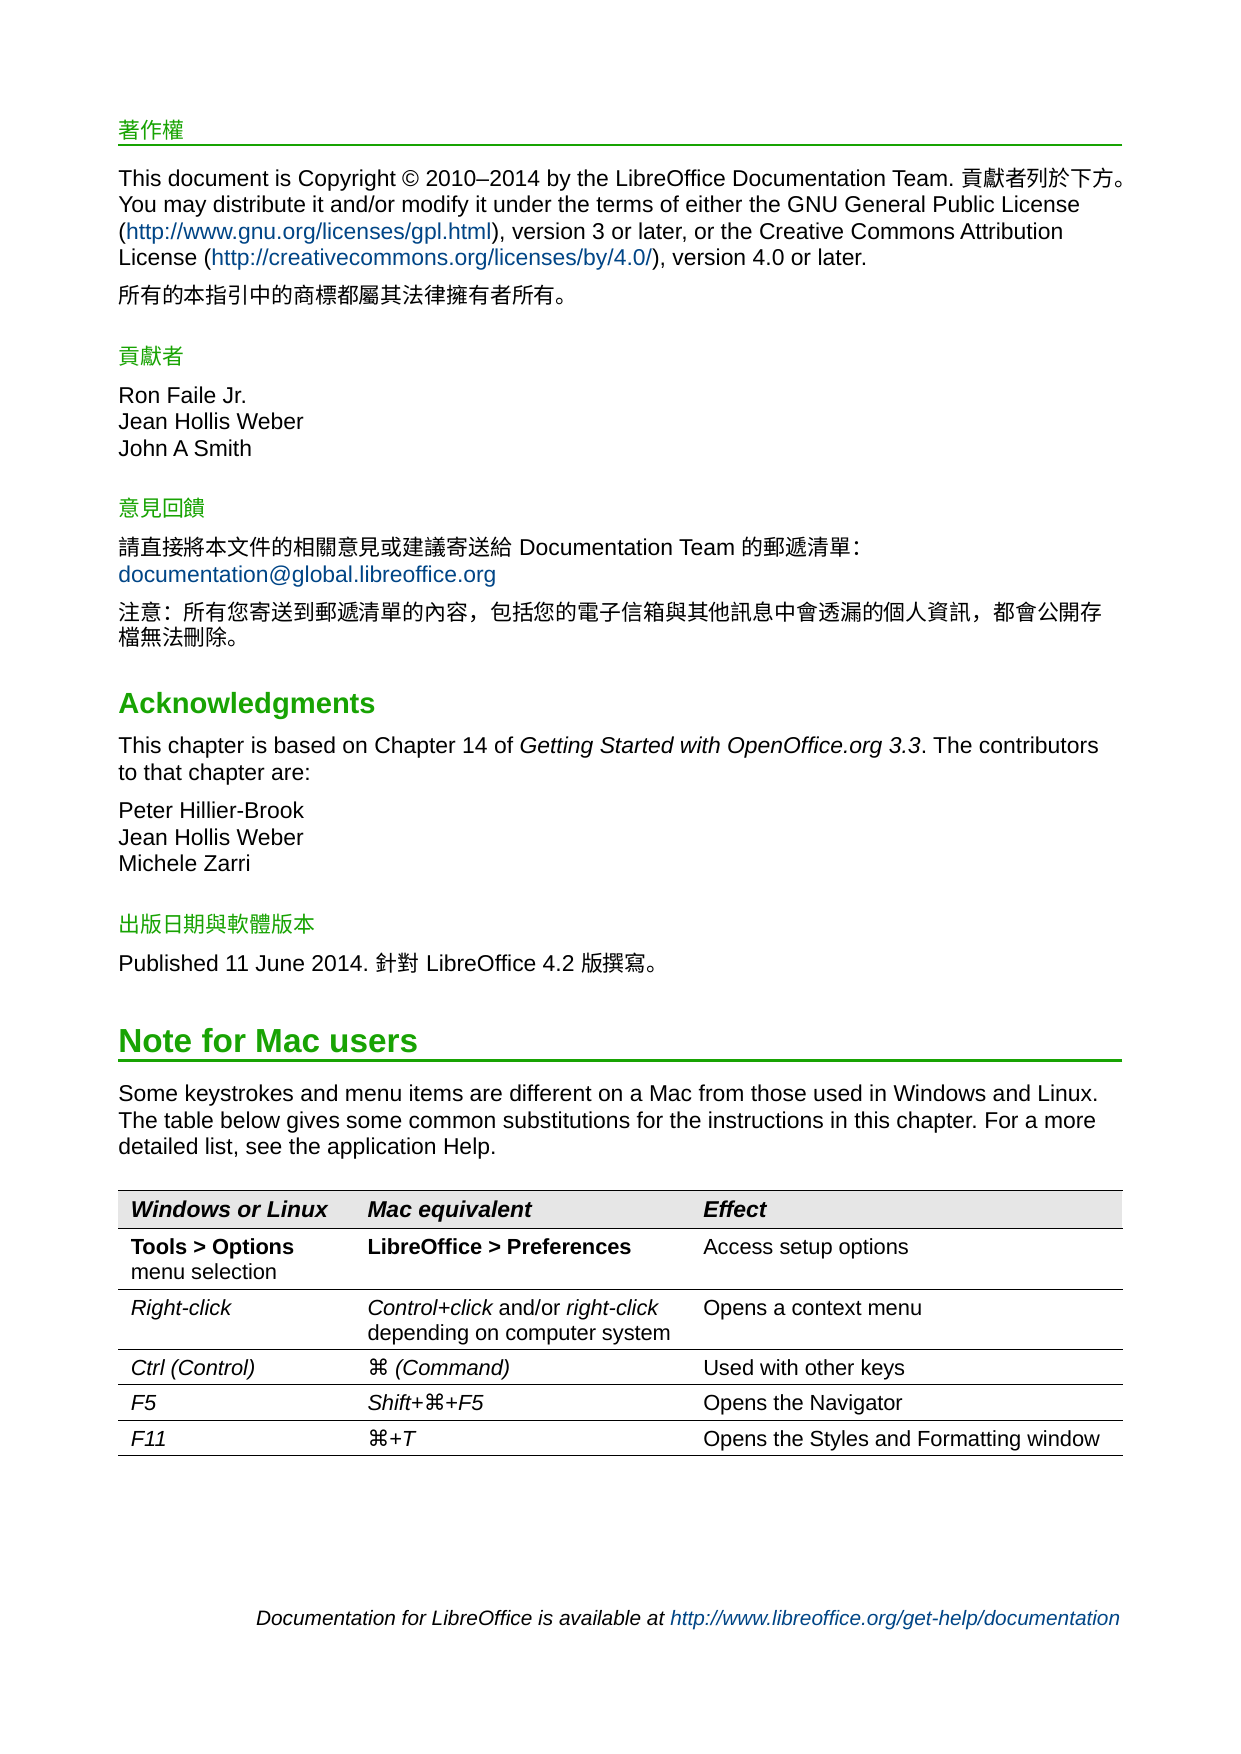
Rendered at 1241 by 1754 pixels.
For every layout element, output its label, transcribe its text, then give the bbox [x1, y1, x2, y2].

table_cell ⌘+T [355, 1421, 691, 1455]
table_cell F5 [118, 1385, 355, 1419]
text This document is Copyright © 2010–2014 by the LibreOffice Documentation Team. 貢獻者列於下方。You may distribute it and/or modify it under the terms of either the GNU General Public License (http://www.gnu.org/licenses/gpl.html), version 3 or later, or the Creative Commons Attribution License (http://creativecommons.org/licenses/by/4.0/), version 4.0 or later. [118, 164, 1122, 270]
text Peter Hillier-Brook Jean Hollis Weber Michele Zarri [118, 797, 1122, 877]
table_cell ⌘ (Command) [355, 1350, 691, 1384]
text This chapter is based on Chapter 14 of Getting Started with OpenOffice.org 3.3. The contributors to that chapter are: [118, 732, 1122, 785]
subtitle 意見回饋 [118, 496, 1122, 522]
text Ron Faile Jr. Jean Hollis Weber John A Smith [118, 382, 1122, 461]
table_header Effect [691, 1191, 1122, 1228]
table_cell Right-click [118, 1290, 355, 1349]
table_cell Shift+⌘+F5 [355, 1385, 691, 1419]
table_cell Tools > Options menu selection [118, 1229, 355, 1288]
subtitle 著作權 [118, 118, 1122, 144]
subtitle Acknowledgments [118, 686, 1122, 720]
text Some keystrokes and menu items are different on a Mac from those used in Windows and Linux. The table below gives some common substitutions for the instructions in this chapter. For a more detailed list, see the application Help. [118, 1080, 1122, 1159]
table_cell LibreOffice > Preferences [355, 1229, 691, 1288]
text 請直接將本文件的相關意見或建議寄送給 Documentation Team 的郵遞清單：documentation@global.libreoffice.org [118, 534, 1122, 587]
text 注意：所有您寄送到郵遞清單的內容，包括您的電子信箱與其他訊息中會透漏的個人資訊，都會公開存檔無法刪除。 [118, 600, 1122, 651]
text Published 11 June 2014. 針對 LibreOffice 4.2 版撰寫。 [118, 950, 1122, 977]
table_header Mac equivalent [355, 1191, 691, 1228]
subtitle 貢獻者 [118, 344, 1122, 369]
subtitle Note for Mac users [118, 1021, 1122, 1059]
table_cell Access setup options [691, 1229, 1122, 1288]
table_cell F11 [118, 1421, 355, 1455]
table_cell Opens the Navigator [691, 1385, 1122, 1419]
text 所有的本指引中的商標都屬其法律擁有者所有。 [118, 283, 1122, 308]
table_cell Ctrl (Control) [118, 1350, 355, 1384]
table_cell Control+click and/or right-click depending on computer system [355, 1290, 691, 1349]
table_header Windows or Linux [118, 1191, 355, 1228]
table_cell Opens the Styles and Formatting window [691, 1421, 1122, 1455]
subtitle 出版日期與軟體版本 [118, 912, 1122, 938]
table_cell Used with other keys [691, 1350, 1122, 1384]
table_cell Opens a context menu [691, 1290, 1122, 1349]
